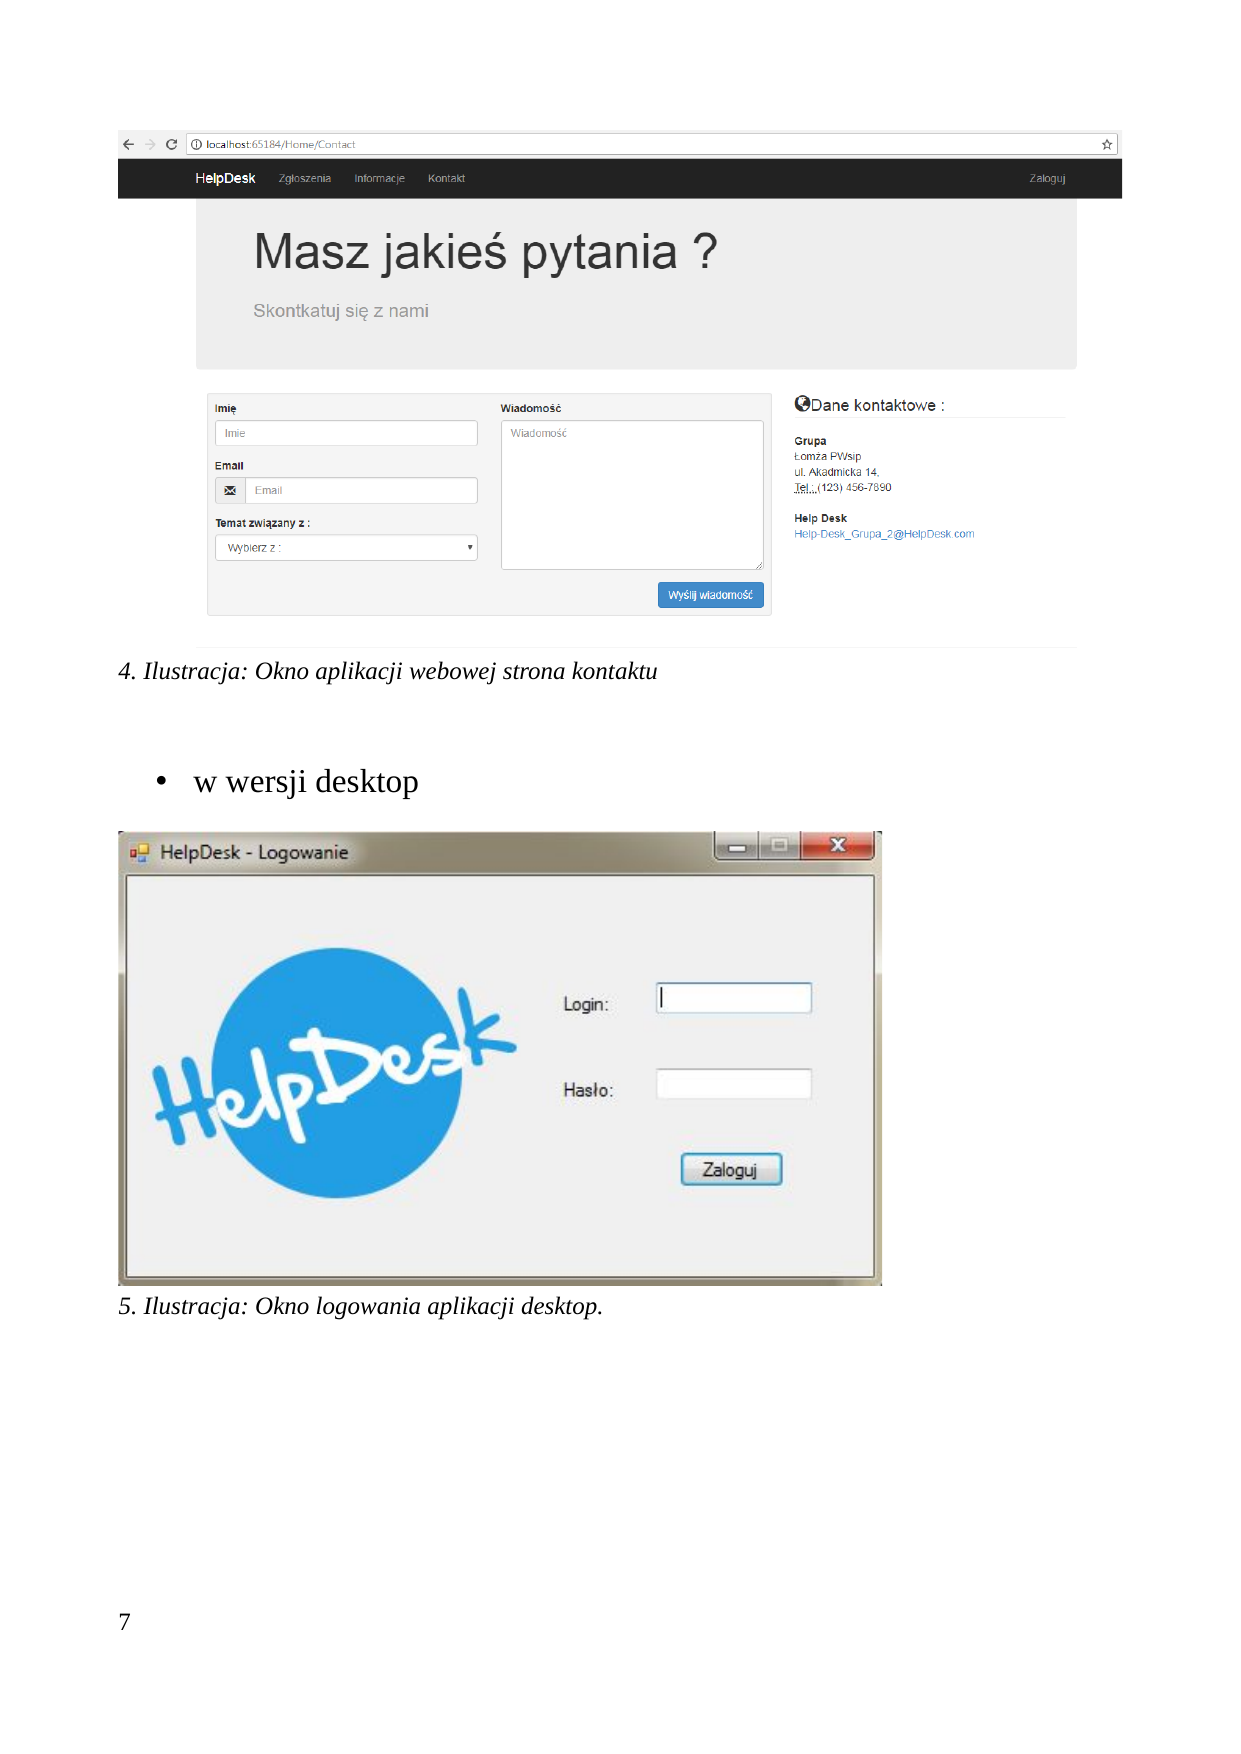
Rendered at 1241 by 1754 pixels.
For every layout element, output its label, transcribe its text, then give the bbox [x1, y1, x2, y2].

text 5. Ilustracja: Okno logowania aplikacji desktop. [118, 1286, 882, 1320]
picture [118, 831, 883, 1286]
text 4. Ilustracja: Okno aplikacji webowej strona kontaktu [118, 651, 1122, 684]
list w wersji desktop [156, 761, 1122, 799]
picture [118, 130, 1123, 651]
